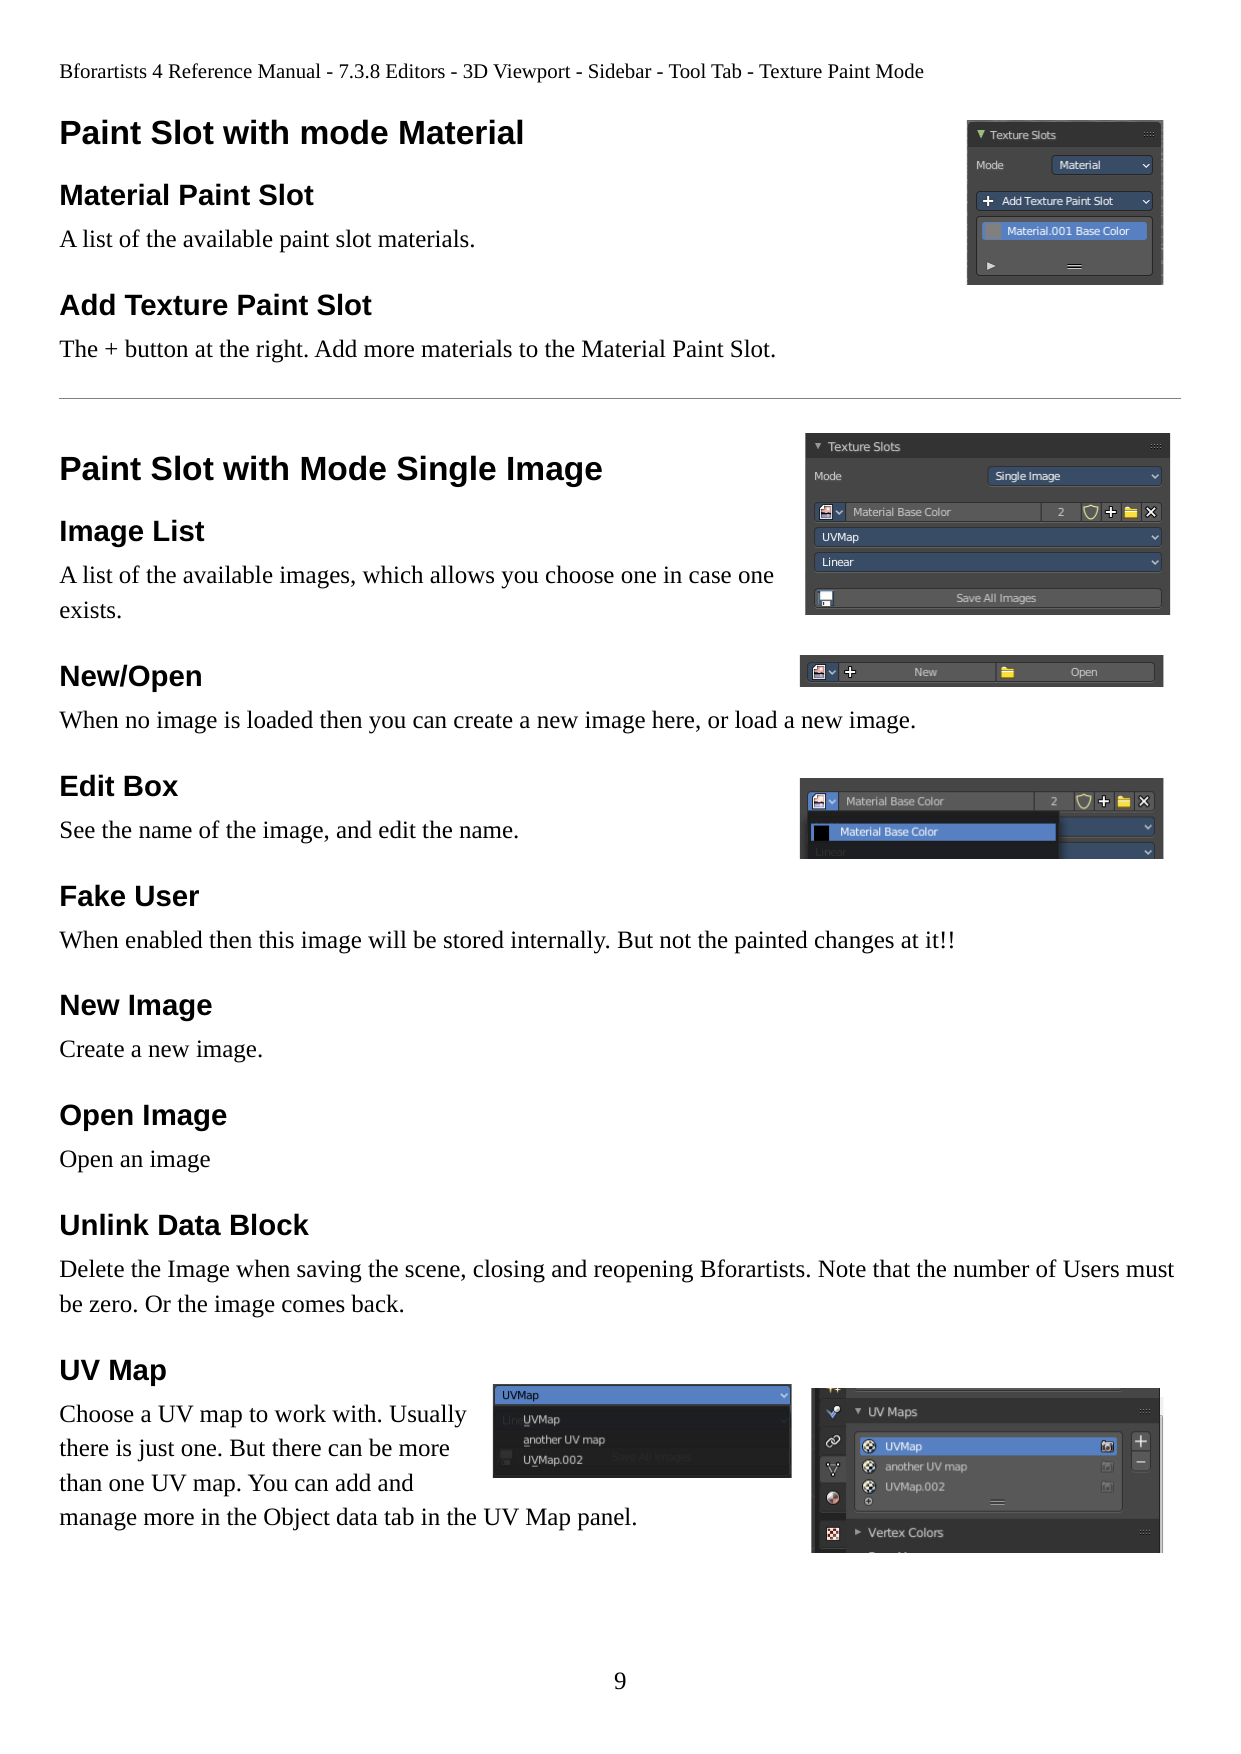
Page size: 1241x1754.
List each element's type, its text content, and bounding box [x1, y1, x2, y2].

picture [805, 433, 1171, 615]
text See the name of the image, and edit the name. [59, 815, 799, 843]
picture [811, 1388, 1164, 1553]
picture [799, 655, 1164, 687]
text Choose a UV map to work with. Usually there is just one. But there can be more than one UV map. You can add and manage more in the Object data tab in the UV Map panel. [59, 1399, 811, 1531]
text A list of the available paint slot materials. [59, 224, 966, 253]
subtitle UV Map [59, 1352, 1181, 1386]
picture [966, 120, 1164, 285]
subtitle New Image [59, 988, 1181, 1022]
subtitle Fake User [59, 878, 1181, 912]
subtitle New/Open [59, 659, 1181, 692]
subtitle Paint Slot with Mode Single Image [59, 448, 805, 487]
text A list of the available images, which allows you choose one in case one exists. [59, 561, 1181, 624]
text When no image is loaded then you can create a new image here, or load a new image. [59, 705, 1181, 734]
picture [492, 1384, 792, 1478]
subtitle Add Texture Paint Slot [59, 288, 1181, 322]
subtitle Edit Box [59, 768, 1181, 802]
text The + button at the right. Add more materials to the Material Paint Slot. [59, 334, 1181, 363]
picture [799, 778, 1164, 859]
subtitle Open Image [59, 1098, 1181, 1132]
text Delete the Image when saving the scene, closing and reopening Bforartists. Note that the number of Users must be zero. Or the image comes back. [59, 1254, 1181, 1318]
text Open an image [59, 1144, 1181, 1173]
subtitle Image List [59, 514, 805, 548]
subtitle Material Paint Slot [59, 178, 966, 212]
subtitle [1171, 514, 1181, 548]
subtitle Paint Slot with mode Material [59, 113, 1181, 151]
subtitle Unlink Data Block [59, 1208, 1181, 1242]
subtitle [1164, 178, 1181, 212]
text Create a new image. [59, 1034, 1181, 1063]
text When enabled then this image will be stored internally. But not the painted changes at it!! [59, 925, 1181, 953]
